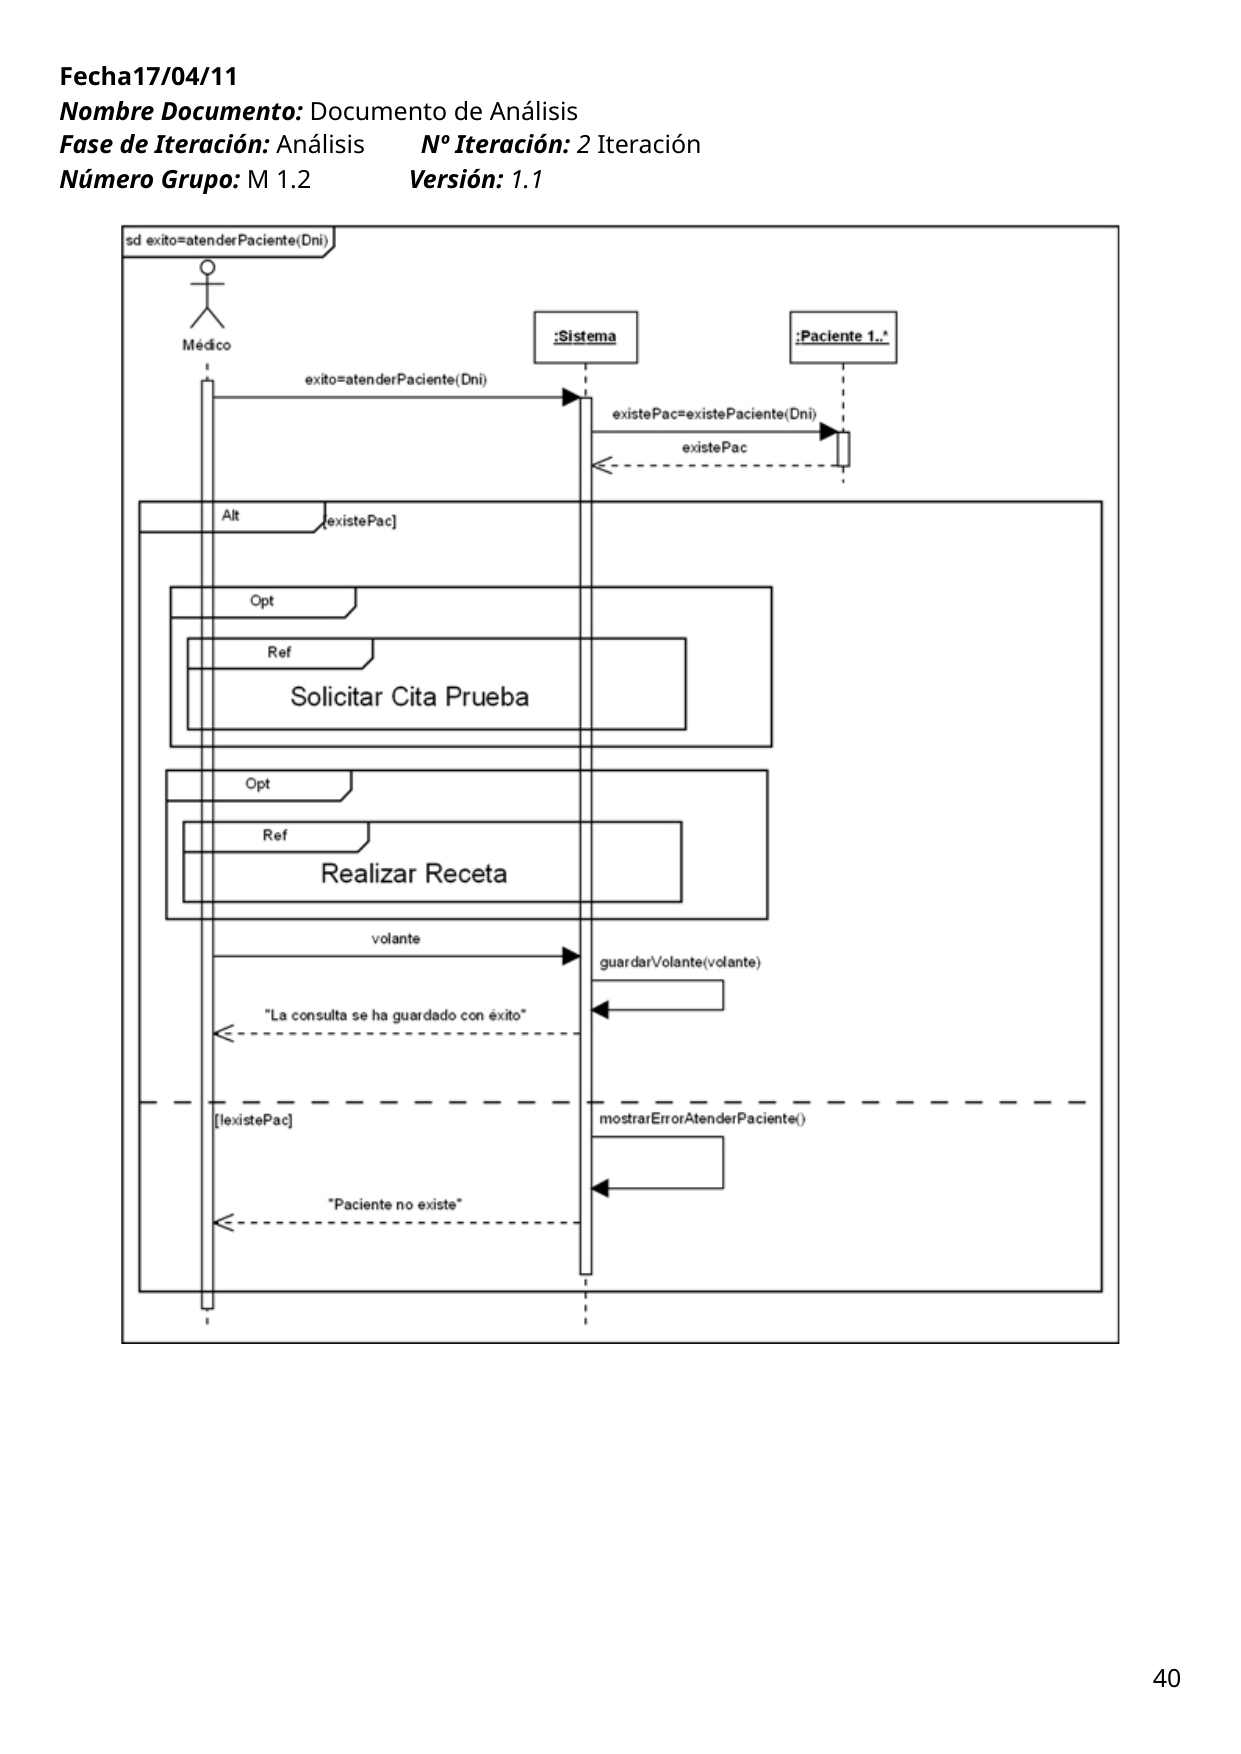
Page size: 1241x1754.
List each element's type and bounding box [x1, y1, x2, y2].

picture [121, 224, 1120, 1344]
